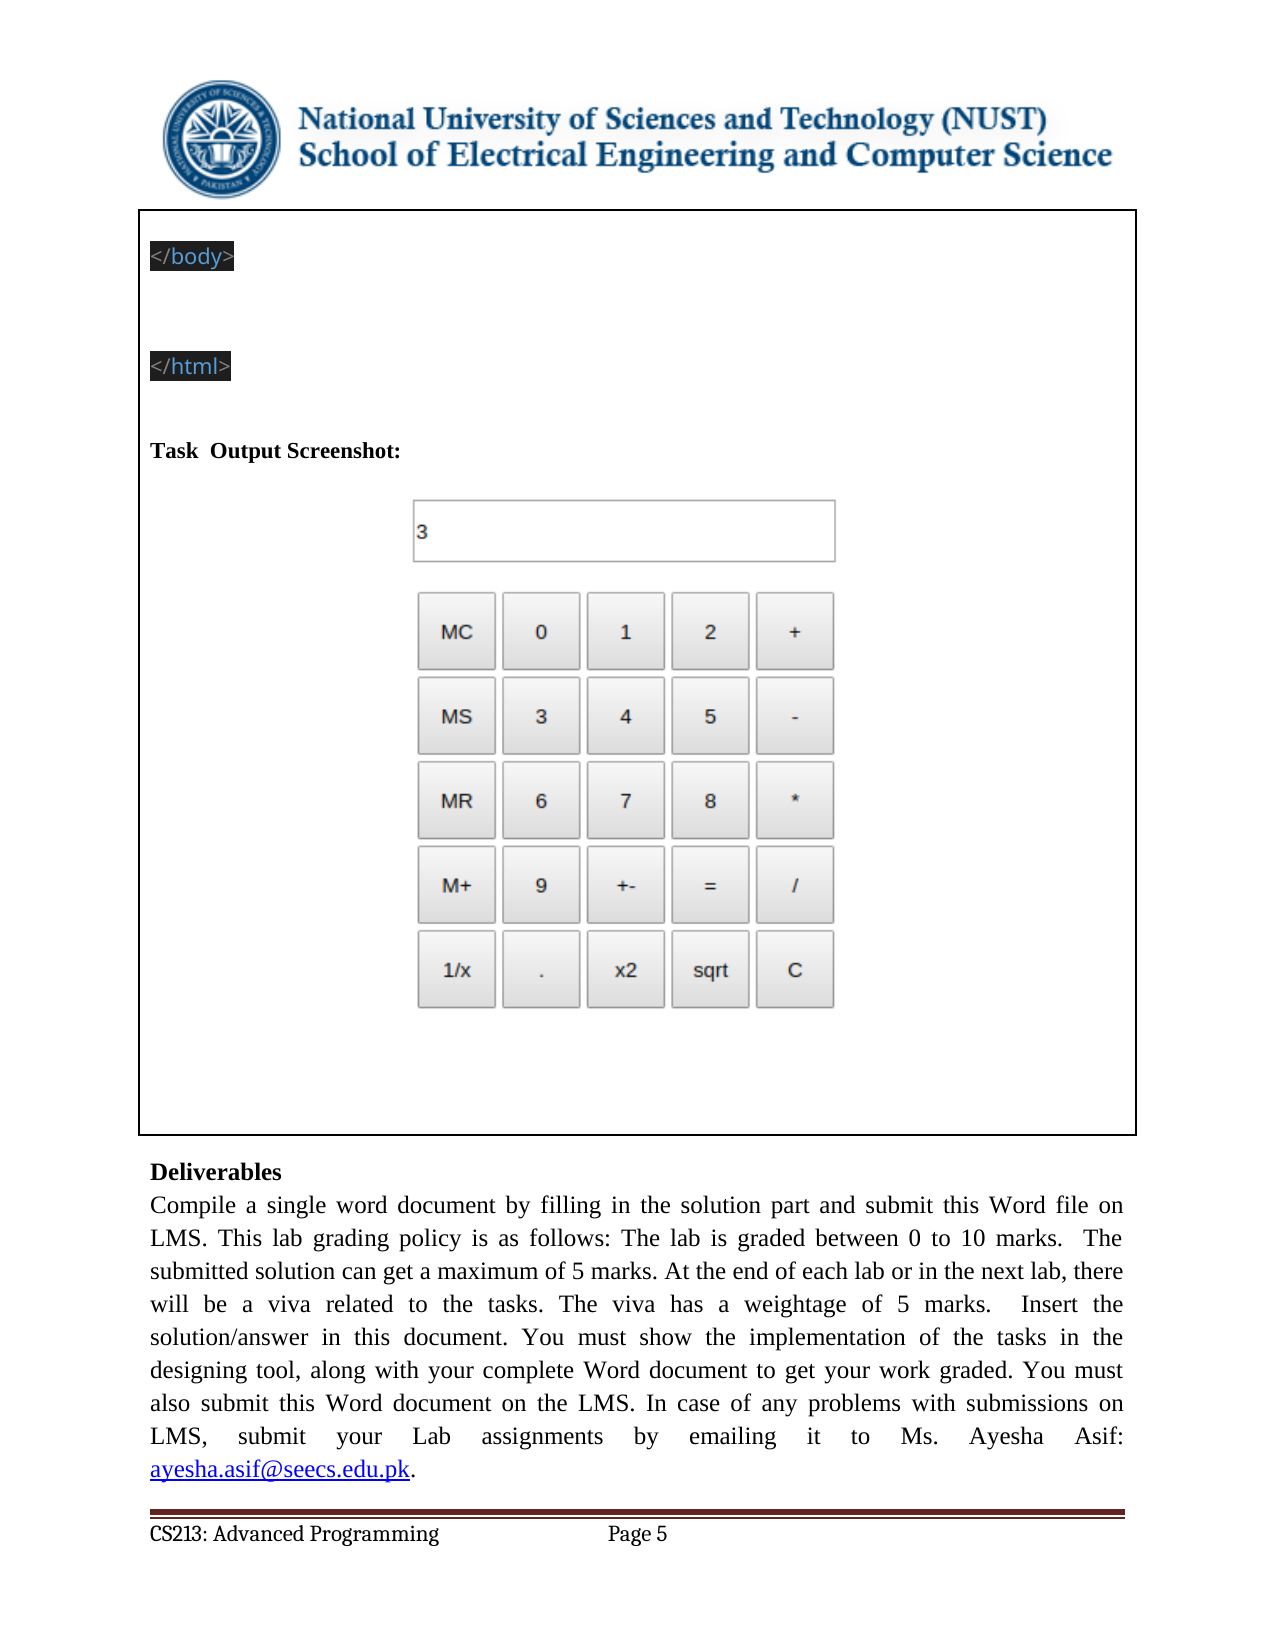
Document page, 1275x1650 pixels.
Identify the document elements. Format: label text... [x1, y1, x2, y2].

text Compile a single word document by filling in the solution part and submit this Word file on LMS. This lab grading policy is as follows: The lab is graded between 0 to 10 marks. The submitted solution can get a maximum of 5 marks. At the end of each lab or in the next lab, there will be a viva related to the tasks. The viva has a weightage of 5 marks. Insert the solution/answer in this document. You must show the implementation of the tasks in the designing tool, along with your complete Word document to get your work graded. You must also submit this Word document on the LMS. In case of any problems with submissions on LMS, submit your Lab assignments by emailing it to Ms. Ayesha Asif: ayesha.asif@seecs.edu.pk. [150, 1190, 1125, 1483]
picture [150, 75, 1125, 209]
subtitle Deliverables [150, 1157, 1125, 1186]
picture [407, 490, 868, 1018]
table_cell </body> </html> Task Output Screenshot: [140, 211, 1135, 1134]
